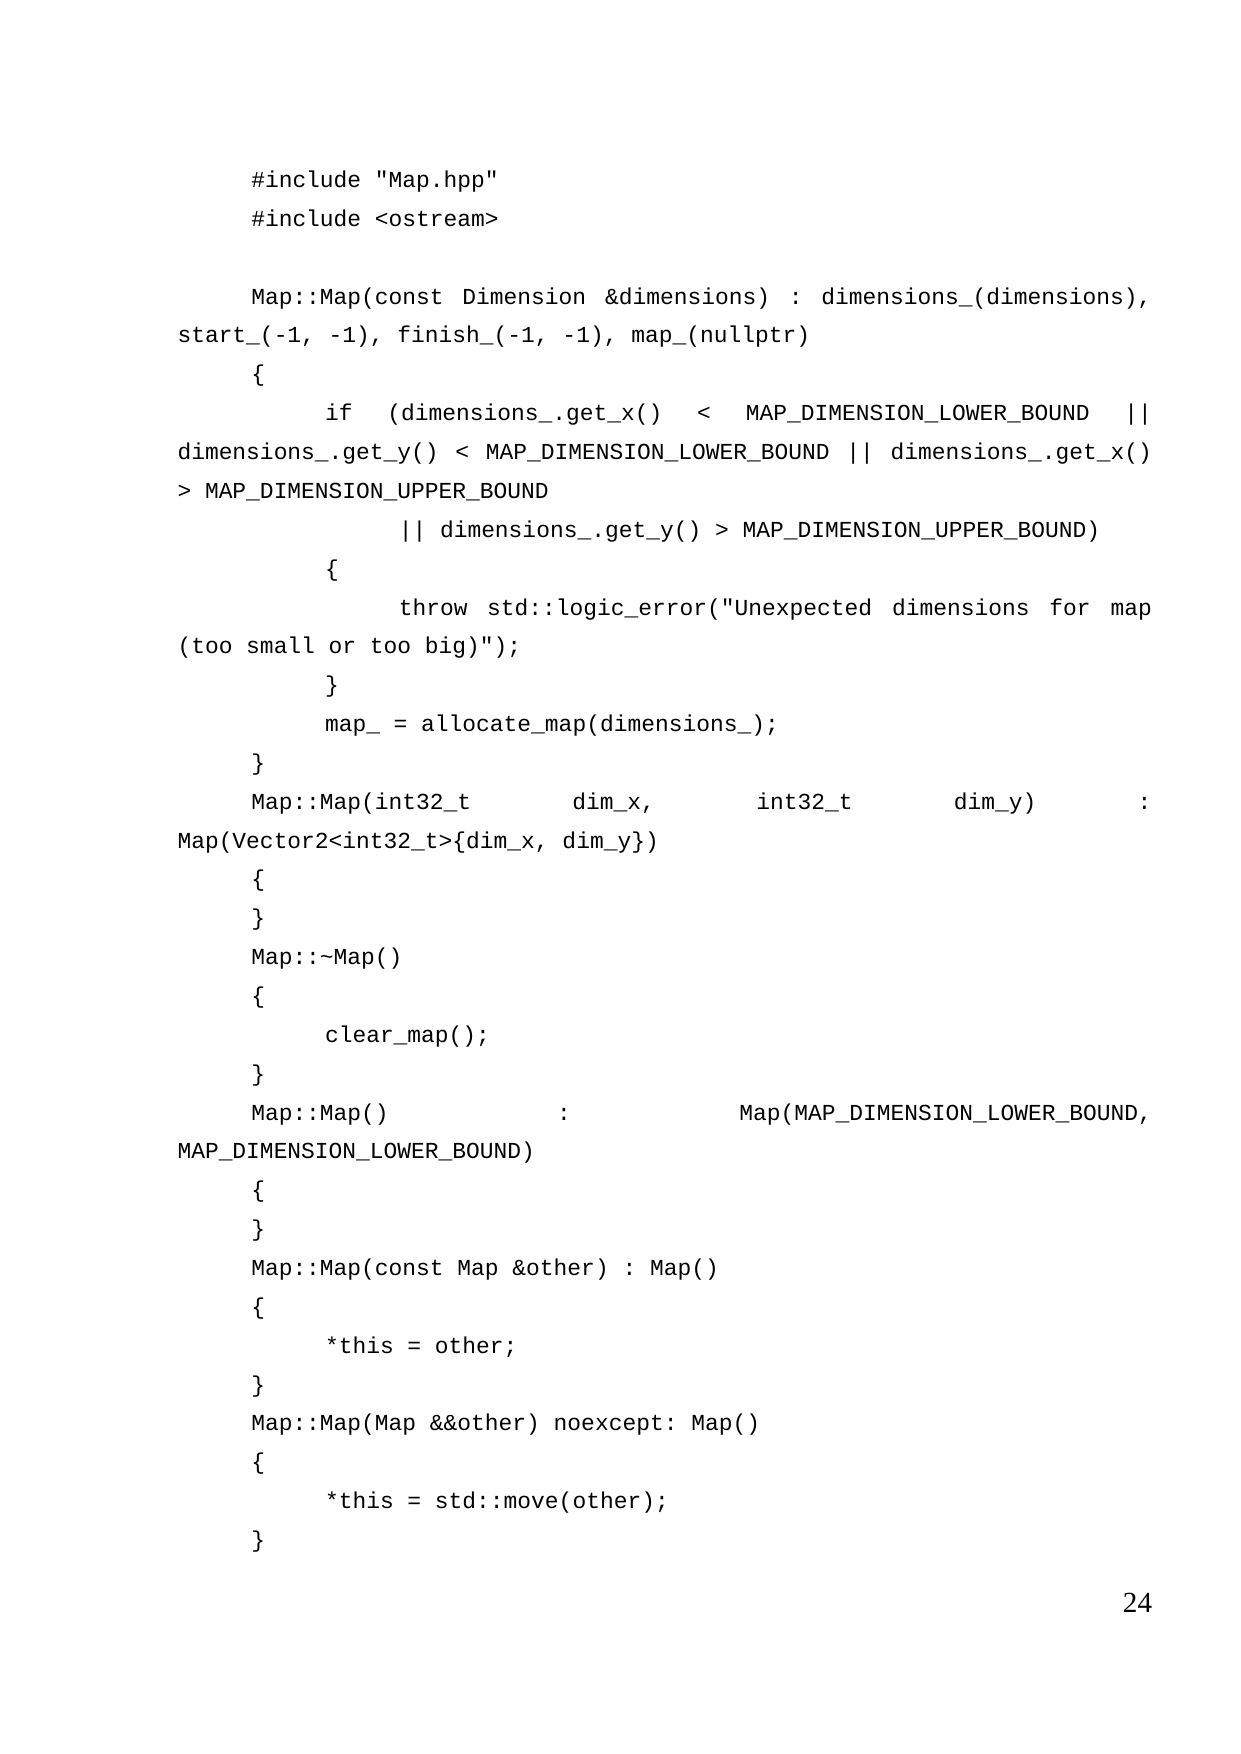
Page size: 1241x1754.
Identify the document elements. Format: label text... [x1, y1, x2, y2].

text #include "Map.hpp" [177, 168, 1152, 194]
text } [177, 1217, 1152, 1243]
text { [177, 1295, 1152, 1321]
text Map::Map(int32_t dim_x, int32_t dim_y) : Map(Vector2<int32_t>{dim_x, dim_y}) [177, 790, 1152, 855]
text { [177, 1179, 1152, 1204]
text Map::~Map() [177, 946, 1152, 971]
text || dimensions_.get_y() > MAP_DIMENSION_UPPER_BOUND) [177, 518, 1152, 544]
text throw std::logic_error("Unexpected dimensions for map (too small or too big)"); [177, 596, 1152, 661]
text } [177, 751, 1152, 777]
text map_ = allocate_map(dimensions_); [177, 712, 1152, 738]
text Map::Map(const Map &other) : Map() [177, 1256, 1152, 1282]
text #include <ostream> [177, 207, 1152, 233]
text } [177, 1373, 1152, 1399]
text Map::Map() : Map(MAP_DIMENSION_LOWER_BOUND, MAP_DIMENSION_LOWER_BOUND) [177, 1101, 1152, 1166]
text { [177, 363, 1152, 389]
text } [177, 1062, 1152, 1088]
text clear_map(); [177, 1023, 1152, 1049]
text { [177, 868, 1152, 894]
text { [177, 557, 1152, 583]
text *this = std::move(other); [177, 1489, 1152, 1515]
text { [177, 1451, 1152, 1477]
text } [177, 1528, 1152, 1554]
text if (dimensions_.get_x() < MAP_DIMENSION_LOWER_BOUND || dimensions_.get_y() < MAP_DIMENSION_LOWER_BOUND || dimensions_.get_x() > MAP_DIMENSION_UPPER_BOUND [177, 402, 1152, 505]
text Map::Map(const Dimension &dimensions) : dimensions_(dimensions), start_(-1, -1), finish_(-1, -1), map_(nullptr) [177, 285, 1152, 350]
text } [177, 673, 1152, 699]
text *this = other; [177, 1334, 1152, 1360]
text { [177, 984, 1152, 1010]
text } [177, 907, 1152, 933]
text Map::Map(Map &&other) noexcept: Map() [177, 1412, 1152, 1438]
